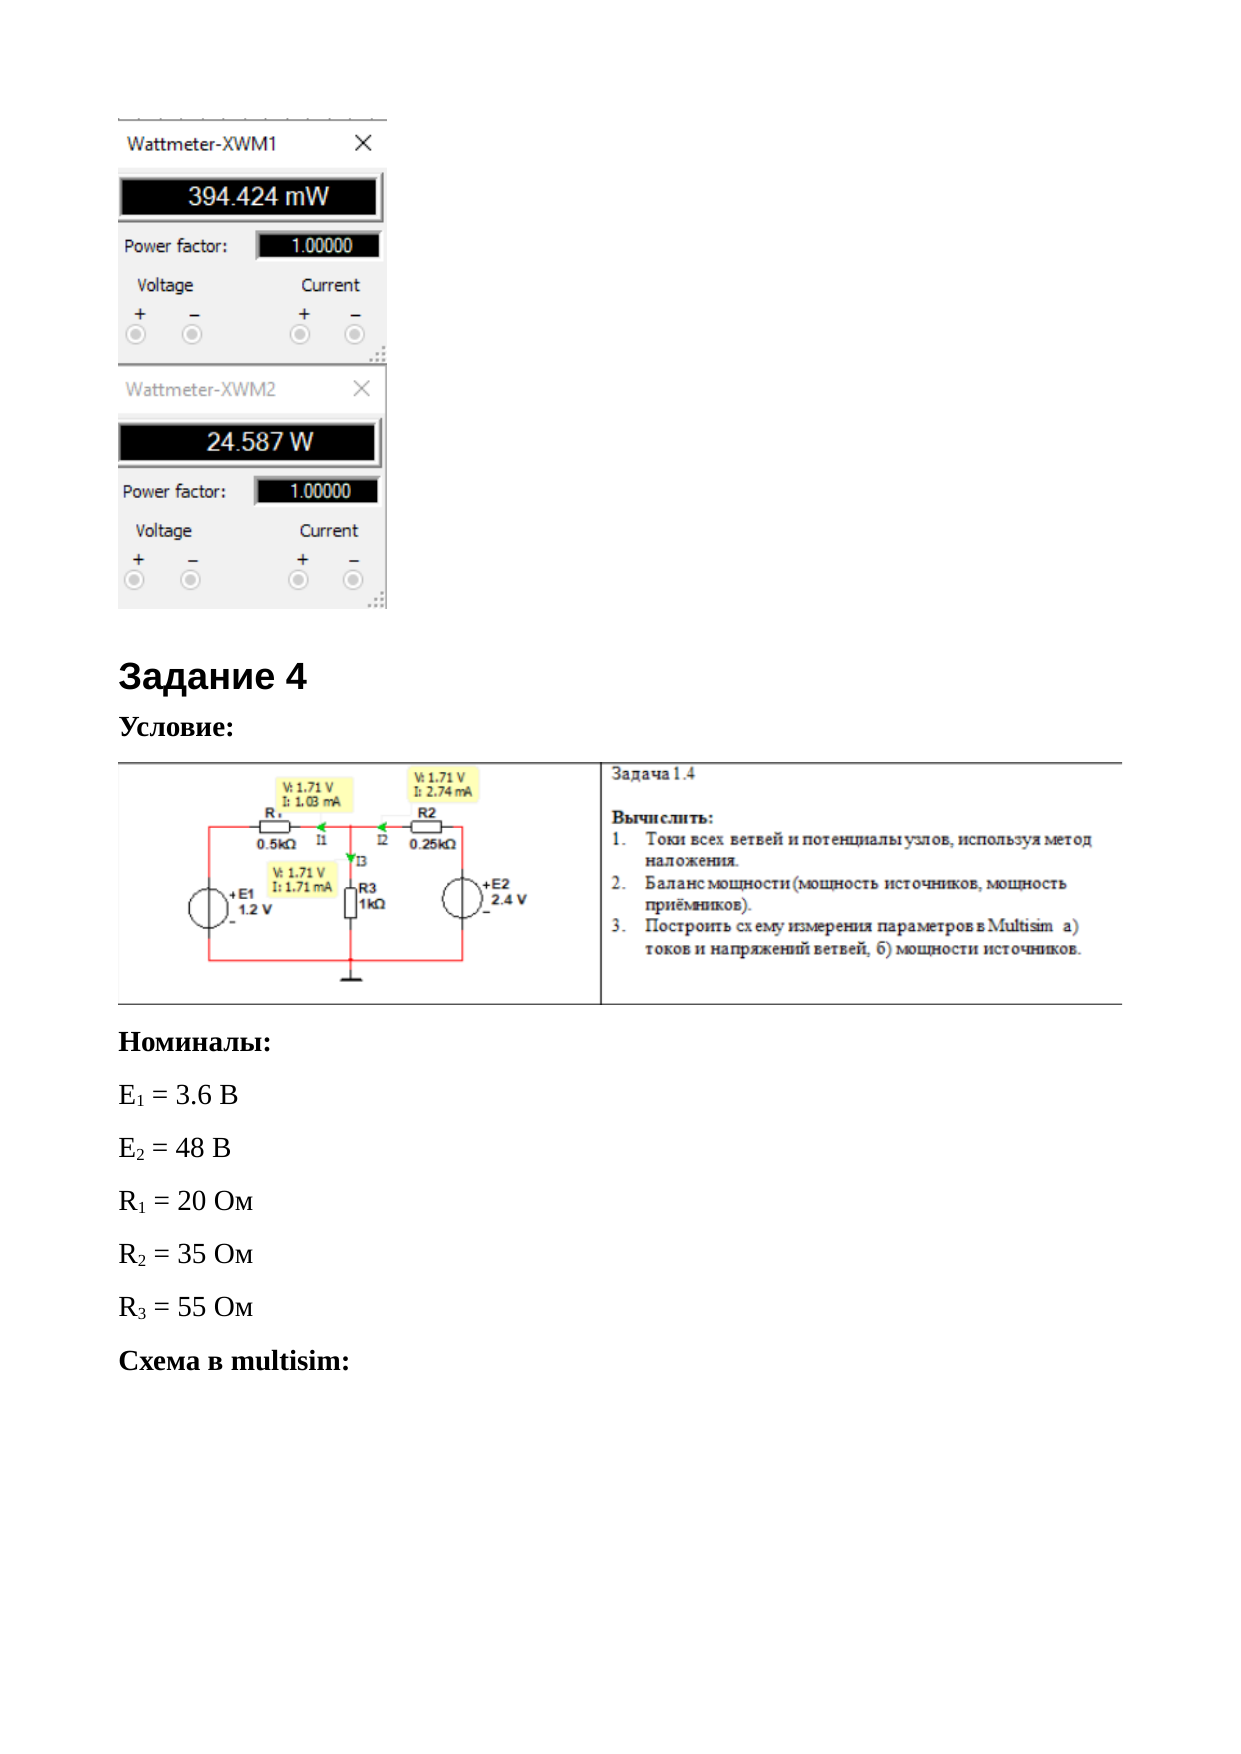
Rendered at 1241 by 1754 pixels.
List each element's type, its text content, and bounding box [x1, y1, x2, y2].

text R2 = 35 Ом [118, 1236, 1122, 1270]
text Условие: [118, 709, 1122, 743]
text R3 = 55 Ом [118, 1289, 1122, 1323]
text R1 = 20 Ом [118, 1183, 1122, 1217]
text Схема в multisim: [118, 1343, 1122, 1376]
subtitle Задание 4 [118, 653, 1122, 697]
text Номиналы: [118, 1024, 1122, 1057]
picture [118, 762, 1123, 1005]
text E2 = 48 В [118, 1130, 1122, 1164]
text E1 = 3.6 В [118, 1077, 1122, 1111]
picture [118, 118, 387, 609]
